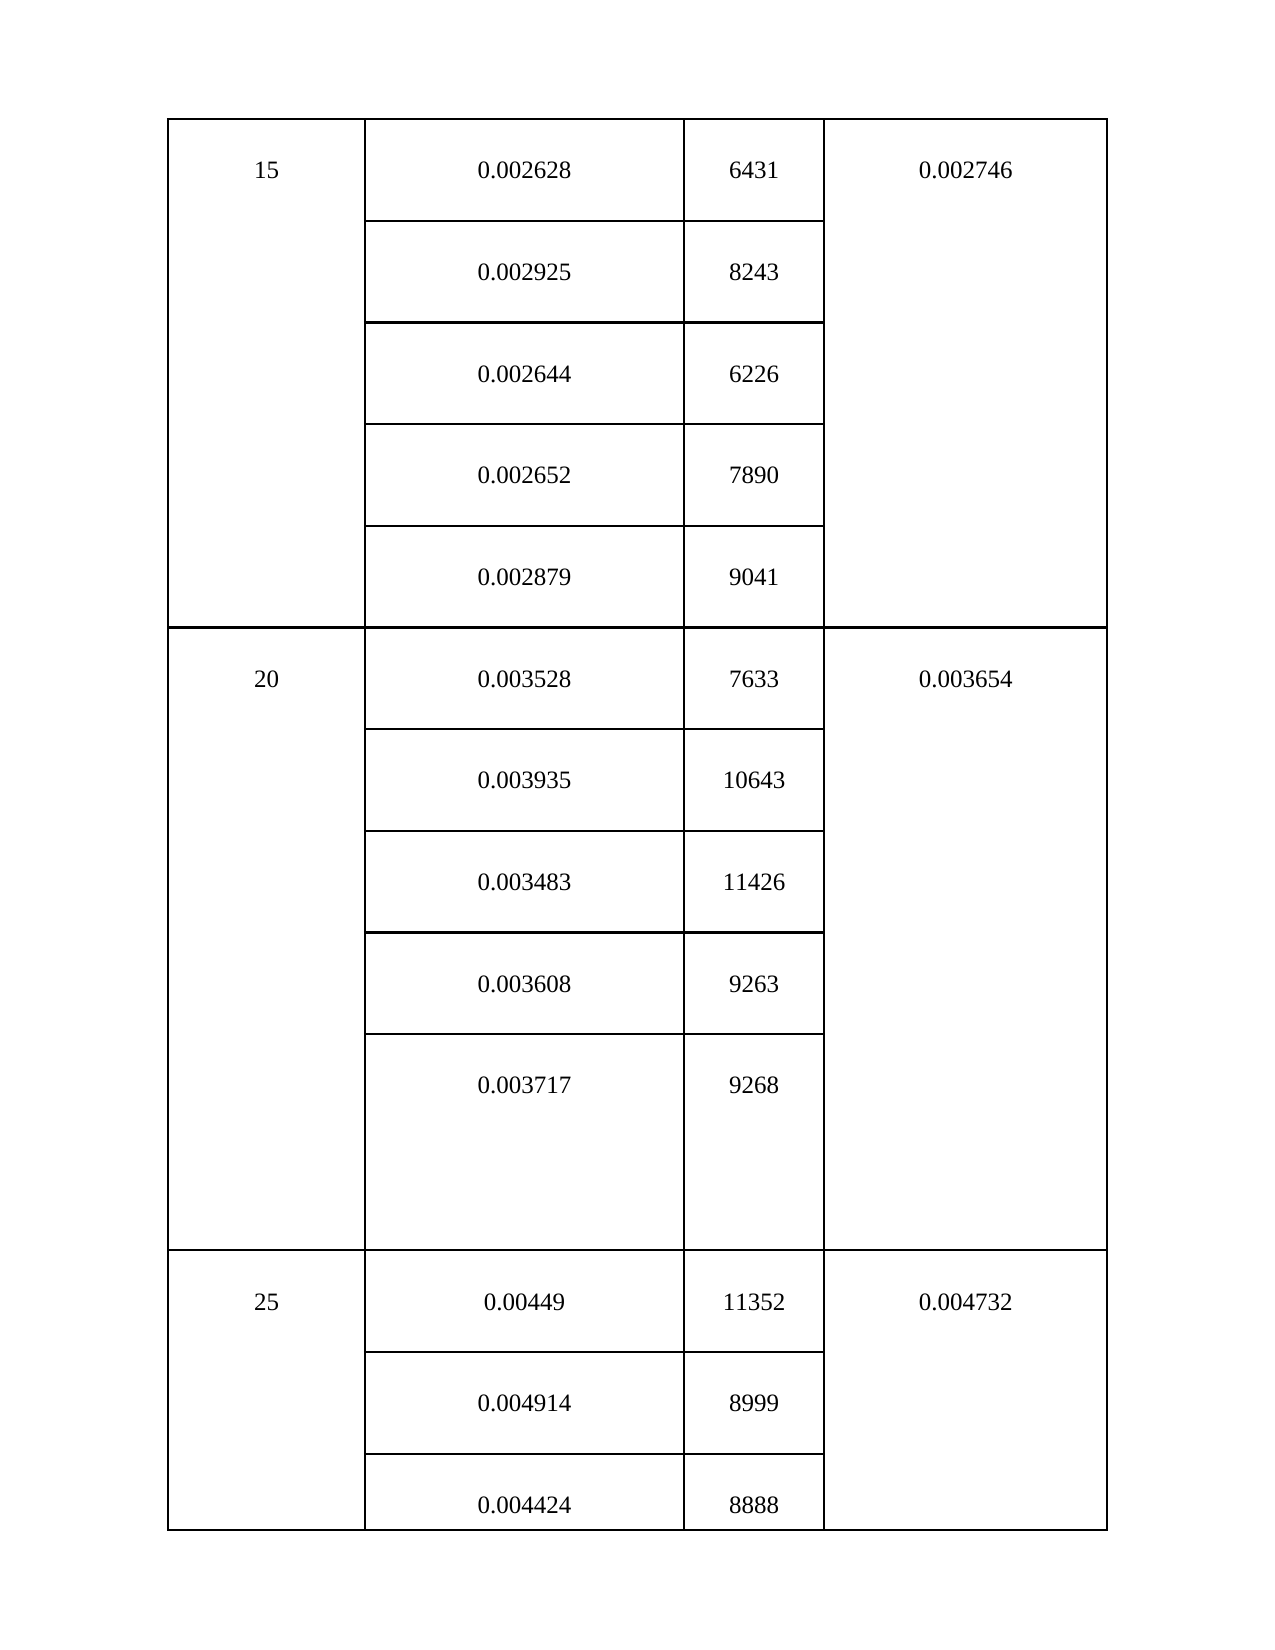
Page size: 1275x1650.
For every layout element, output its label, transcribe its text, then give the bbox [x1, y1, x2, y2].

table_cell 0.003528 [366, 629, 683, 728]
table_cell 25 [169, 1251, 364, 1529]
table_cell 0.002644 [366, 324, 683, 423]
table_cell 0.002652 [366, 425, 683, 525]
table_cell 0.003717 [366, 1035, 683, 1249]
table_cell 0.003935 [366, 730, 683, 830]
table_cell 0.003608 [366, 934, 683, 1033]
table_cell 0.004424 [366, 1455, 683, 1529]
table_cell 7633 [685, 629, 823, 728]
table_cell 0.002879 [366, 527, 683, 626]
table_cell 8888 [685, 1455, 823, 1529]
table_cell 7890 [685, 425, 823, 525]
table_cell 0.002925 [366, 222, 683, 321]
table_cell 9041 [685, 527, 823, 626]
table_cell 15 [169, 120, 364, 626]
table_cell 0.002746 [825, 120, 1106, 626]
table_cell 0.004732 [825, 1251, 1106, 1529]
table_cell 0.00449 [366, 1251, 683, 1351]
table_cell 8999 [685, 1353, 823, 1453]
table_cell 10643 [685, 730, 823, 830]
table_cell 9263 [685, 934, 823, 1033]
table_cell 11426 [685, 832, 823, 931]
table_cell 0.004914 [366, 1353, 683, 1453]
table_cell 0.003483 [366, 832, 683, 931]
table_cell 11352 [685, 1251, 823, 1351]
table_cell 8243 [685, 222, 823, 321]
table_cell 0.002628 [366, 120, 683, 220]
table_cell 20 [169, 629, 364, 1249]
table_cell 6431 [685, 120, 823, 220]
table_cell 6226 [685, 324, 823, 423]
table_cell 0.003654 [825, 629, 1106, 1249]
table_cell 9268 [685, 1035, 823, 1249]
